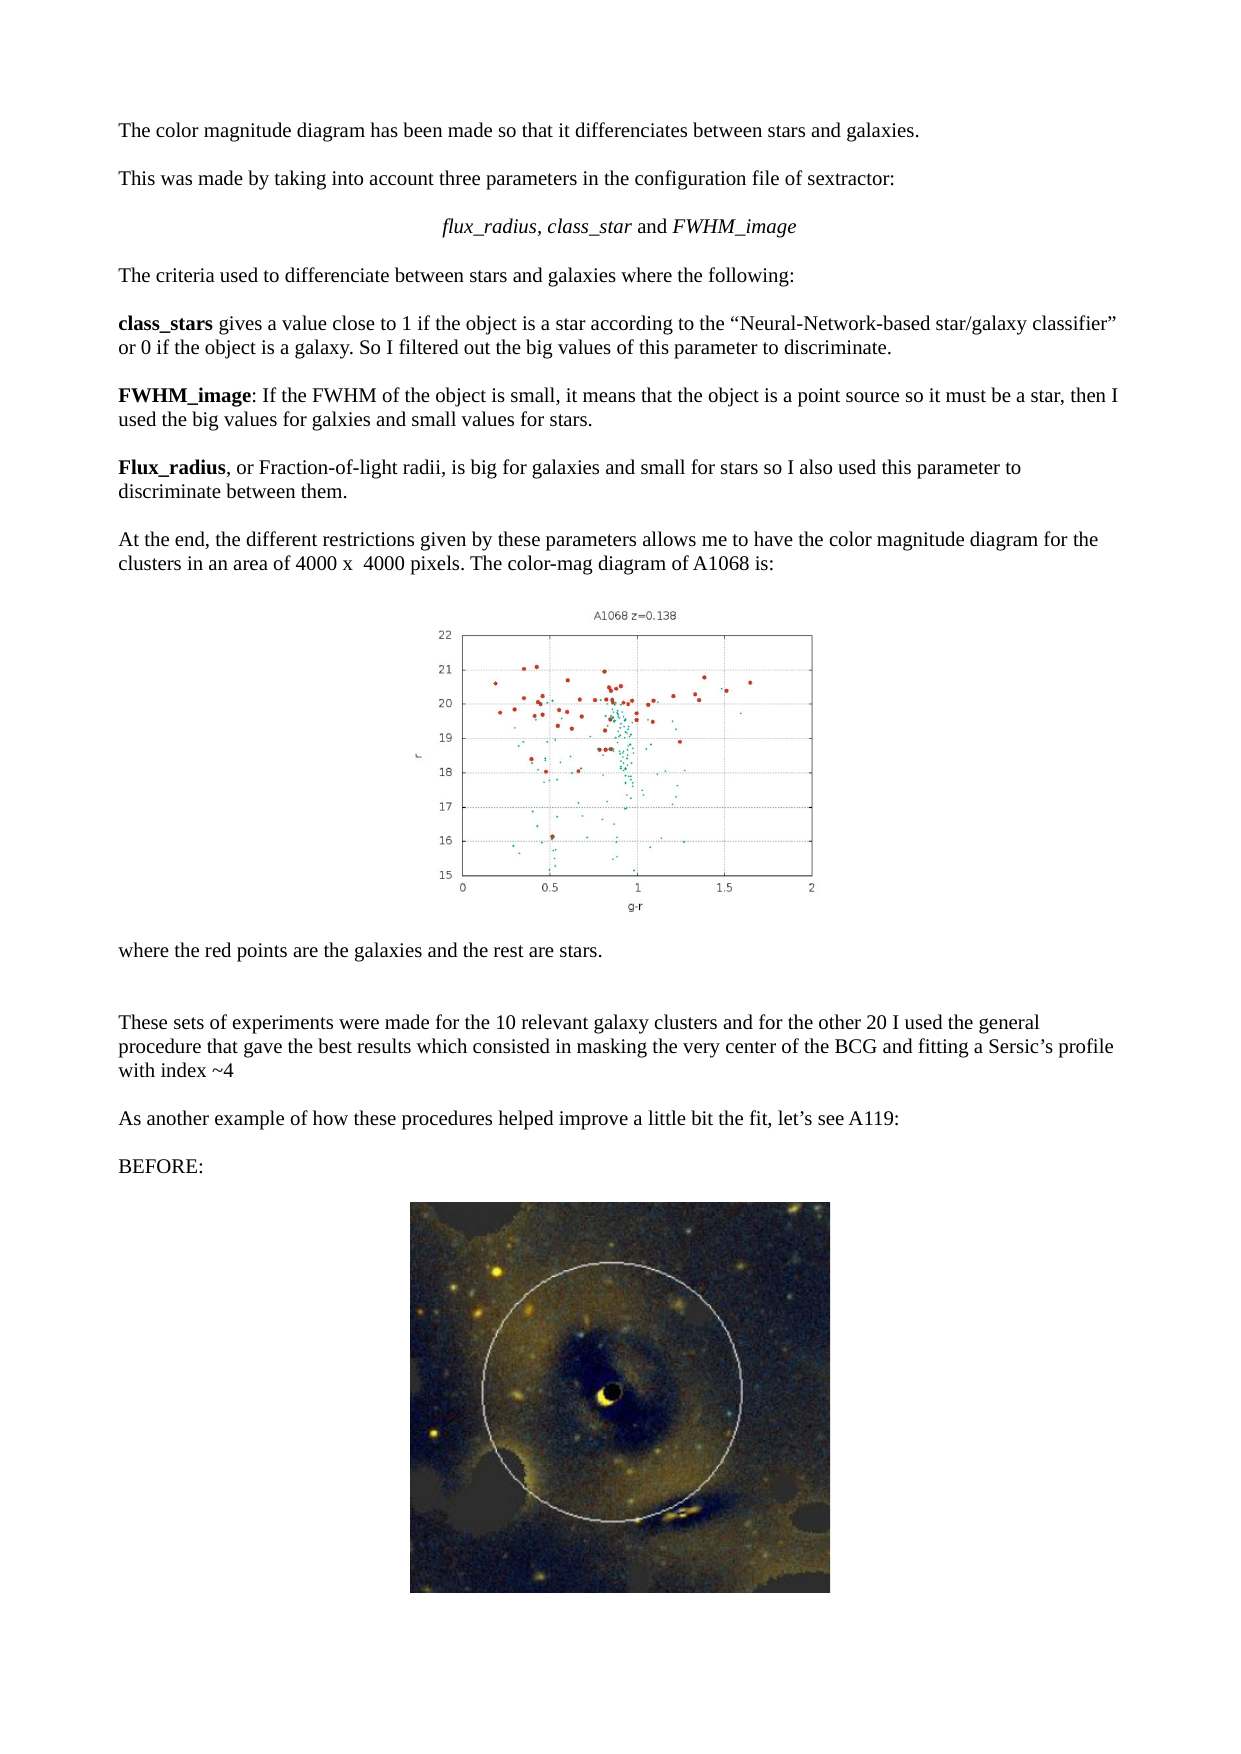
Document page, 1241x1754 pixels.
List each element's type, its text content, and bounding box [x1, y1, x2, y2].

text Flux_radius, or Fraction-of-light radii, is big for galaxies and small for stars so I also used this parameter to discriminate between them. [118, 455, 1122, 503]
text FWHM_image: If the FWHM of the object is small, it means that the object is a point source so it must be a star, then I used the big values for galxies and small values for stars. [118, 383, 1122, 431]
text The criteria used to differenciate between stars and galaxies where the following: [118, 262, 1122, 287]
text The color magnitude diagram has been made so that it differenciates between stars and galaxies. [118, 118, 1122, 142]
text BEFORE: [118, 1154, 1122, 1178]
text As another example of how these procedures helped improve a little bit the fit, let’s see A119: [118, 1106, 1122, 1130]
text This was made by taking into account three parameters in the configuration file of sextractor: [118, 166, 1122, 190]
text flux_radius, class_star and FWHM_image [118, 214, 1122, 238]
picture [411, 599, 830, 914]
picture [410, 1202, 830, 1593]
text These sets of experiments were made for the 10 relevant galaxy clusters and for the other 20 I used the general procedure that gave the best results which consisted in masking the very center of the BCG and fitting a Sersic’s profile with index ~4 [118, 1010, 1122, 1082]
text class_stars gives a value close to 1 if the object is a star according to the “Neural-Network-based star/galaxy classifier” or 0 if the object is a galaxy. So I filtered out the big values of this parameter to discriminate. [118, 311, 1122, 359]
text where the red points are the galaxies and the rest are stars. [118, 938, 1122, 962]
text At the end, the different restrictions given by these parameters allows me to have the color magnitude diagram for the clusters in an area of 4000 x 4000 pixels. The color-mag diagram of A1068 is: [118, 527, 1122, 575]
